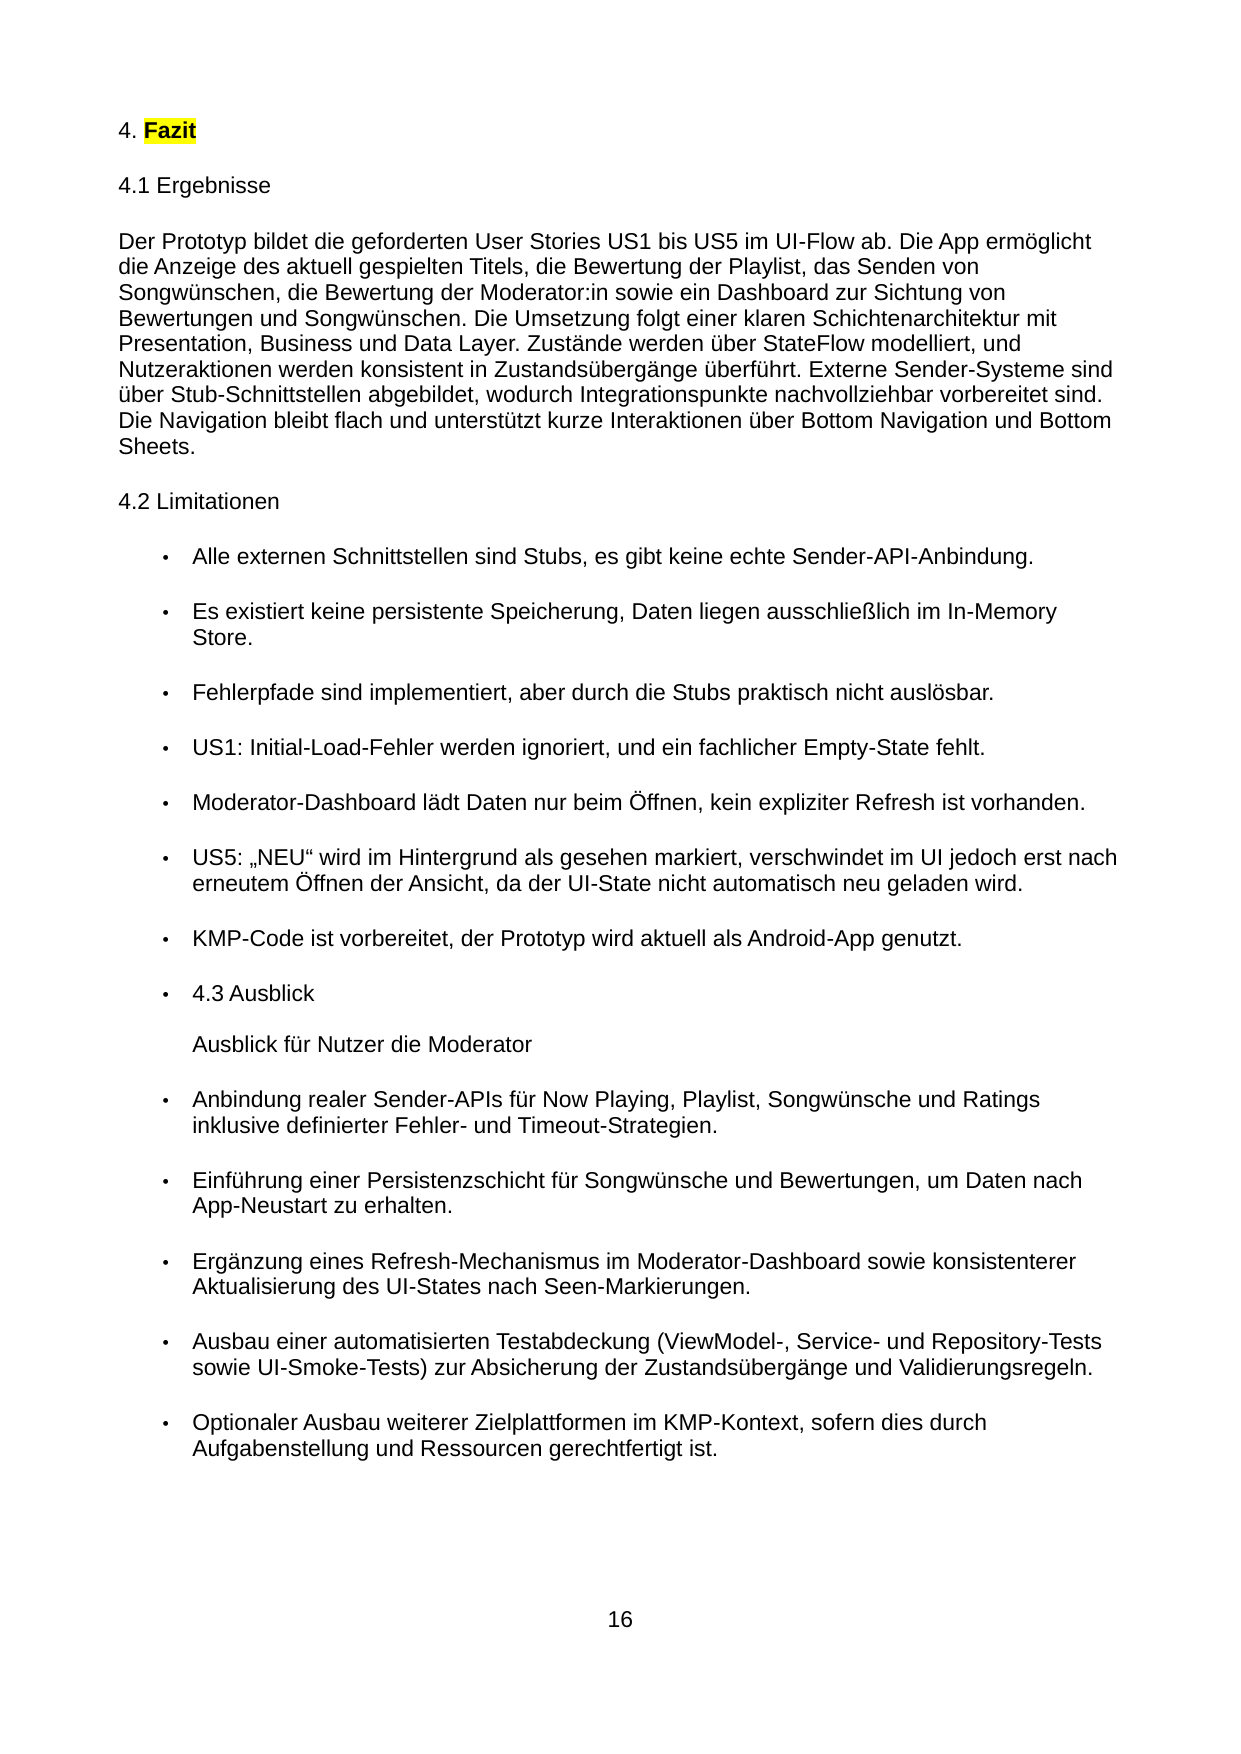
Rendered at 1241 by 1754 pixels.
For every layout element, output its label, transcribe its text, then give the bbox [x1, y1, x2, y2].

text Der Prototyp bildet die geforderten User Stories US1 bis US5 im UI‑Flow ab. Die App ermöglicht die Anzeige des aktuell gespielten Titels, die Bewertung der Playlist, das Senden von Songwünschen, die Bewertung der Moderator:in sowie ein Dashboard zur Sichtung von Bewertungen und Songwünschen. Die Umsetzung folgt einer klaren Schichtenarchitektur mit Presentation, Business und Data Layer. Zustände werden über StateFlow modelliert, und Nutzeraktionen werden konsistent in Zustandsübergänge überführt. Externe Sender‑Systeme sind über Stub‑Schnittstellen abgebildet, wodurch Integrationspunkte nachvollziehbar vorbereitet sind. Die Navigation bleibt flach und unterstützt kurze Interaktionen über Bottom Navigation und Bottom Sheets. [118, 228, 1122, 459]
list Fehlerpfade sind implementiert, aber durch die Stubs praktisch nicht auslösbar. [162, 679, 1122, 705]
text 4.2 Limitationen [118, 488, 1122, 514]
text 4.1 Ergebnisse [118, 173, 1122, 199]
list 4.3 Ausblick Ausblick für Nutzer die Moderator [162, 981, 1122, 1057]
list US1: Initial‑Load‑Fehler werden ignoriert, und ein fachlicher Empty‑State fehlt. [162, 734, 1122, 760]
list Ergänzung eines Refresh‑Mechanismus im Moderator‑Dashboard sowie konsistenterer Aktualisierung des UI‑States nach Seen‑Markierungen. [162, 1248, 1122, 1299]
list Ausbau einer automatisierten Testabdeckung (ViewModel‑, Service‑ und Repository‑Tests sowie UI‑Smoke‑Tests) zur Absicherung der Zustandsübergänge und Validierungsregeln. [162, 1329, 1122, 1380]
list Es existiert keine persistente Speicherung, Daten liegen ausschließlich im In‑Memory Store. [162, 599, 1122, 650]
list Moderator‑Dashboard lädt Daten nur beim Öffnen, kein expliziter Refresh ist vorhanden. [162, 789, 1122, 815]
list Anbindung realer Sender‑APIs für Now Playing, Playlist, Songwünsche und Ratings inklusive definierter Fehler‑ und Timeout‑Strategien. [162, 1087, 1122, 1138]
list Einführung einer Persistenzschicht für Songwünsche und Bewertungen, um Daten nach App‑Neustart zu erhalten. [162, 1168, 1122, 1219]
list US5: „NEU“ wird im Hintergrund als gesehen markiert, verschwindet im UI jedoch erst nach erneutem Öffnen der Ansicht, da der UI‑State nicht automatisch neu geladen wird. [162, 845, 1122, 896]
list KMP‑Code ist vorbereitet, der Prototyp wird aktuell als Android‑App genutzt. [162, 925, 1122, 951]
list Alle externen Schnittstellen sind Stubs, es gibt keine echte Sender‑API‑Anbindung. [162, 543, 1122, 569]
list Optionaler Ausbau weiterer Zielplattformen im KMP‑Kontext, sofern dies durch Aufgabenstellung und Ressourcen gerechtfertigt ist. [162, 1410, 1122, 1461]
text 4. Fazit [118, 118, 1122, 144]
